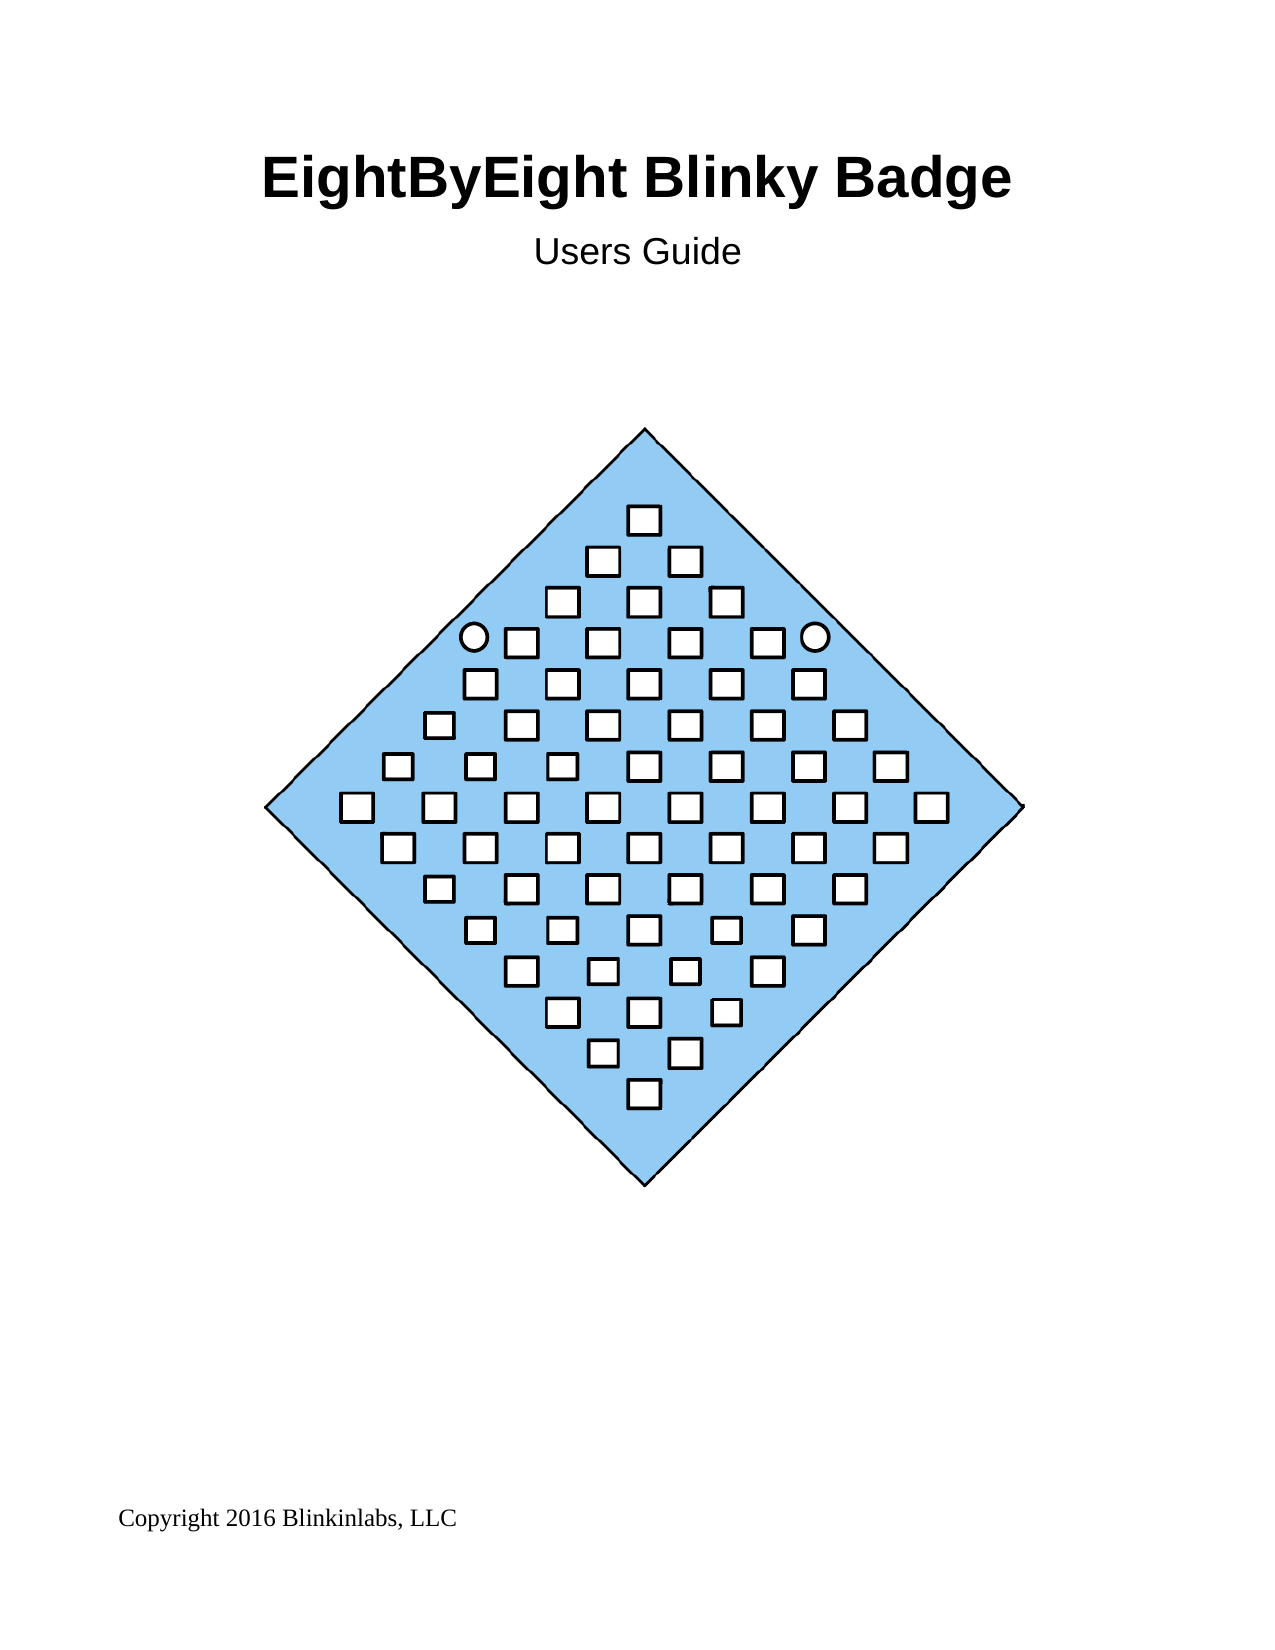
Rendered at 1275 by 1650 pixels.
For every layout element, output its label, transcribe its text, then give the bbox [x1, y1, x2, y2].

title EightByEight Blinky Badge [118, 143, 1157, 210]
subtitle Users Guide [118, 229, 1157, 272]
picture [221, 375, 1054, 1244]
